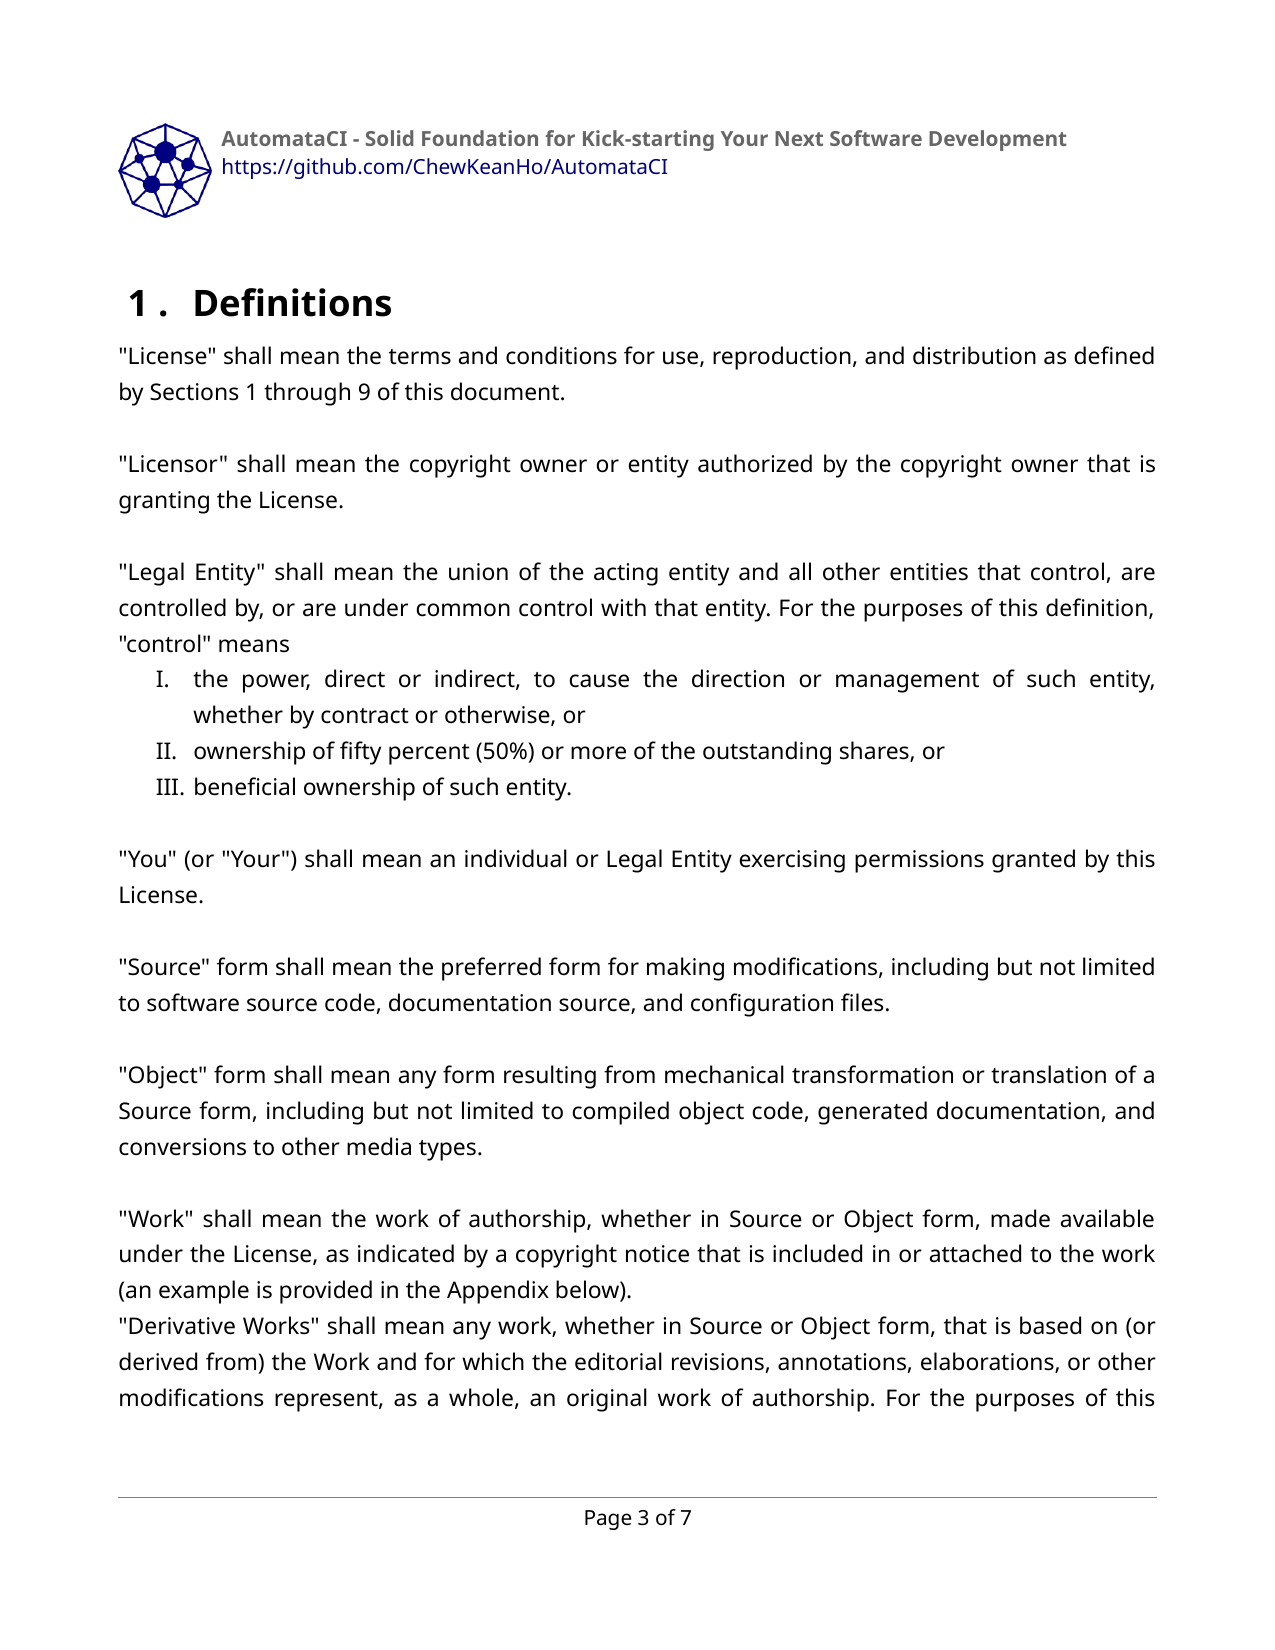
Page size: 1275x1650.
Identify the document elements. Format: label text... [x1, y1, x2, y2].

text "Derivative Works" shall mean any work, whether in Source or Object form, that is based on (or derived from) the Work and for which the editorial revisions, annotations, elaborations, or other modifications represent, as a whole, an original work of authorship. For the purposes of this [118, 1310, 1157, 1413]
text "Work" shall mean the work of authorship, whether in Source or Object form, made available under the License, as indicated by a copyright notice that is included in or attached to the work (an example is provided in the Appendix below). [118, 1202, 1157, 1306]
subtitle Definitions [118, 278, 1157, 327]
text "Legal Entity" shall mean the union of the acting entity and all other entities that control, are controlled by, or are under common control with that entity. For the purposes of this definition, "control" means [118, 556, 1157, 659]
text "Licensor" shall mean the copyright owner or entity authorized by the copyright owner that is granting the License. [118, 448, 1157, 515]
text "License" shall mean the terms and conditions for use, reproduction, and distribution as defined by Sections 1 through 9 of this document. [118, 340, 1157, 407]
text "Source" form shall mean the preferred form for making modifications, including but not limited to software source code, documentation source, and configuration files. [118, 951, 1157, 1018]
text "You" (or "Your") shall mean an individual or Legal Entity exercising permissions granted by this License. [118, 843, 1157, 910]
list ownership of fifty percent (50%) or more of the outstanding shares, or [156, 735, 1157, 767]
picture [118, 123, 212, 218]
text "Object" form shall mean any form resulting from mechanical transformation or translation of a Source form, including but not limited to compiled object code, generated documentation, and conversions to other media types. [118, 1059, 1157, 1162]
list the power, direct or indirect, to cause the direction or management of such entity, whether by contract or otherwise, or [156, 663, 1157, 731]
list beneficial ownership of such entity. [156, 771, 1157, 802]
